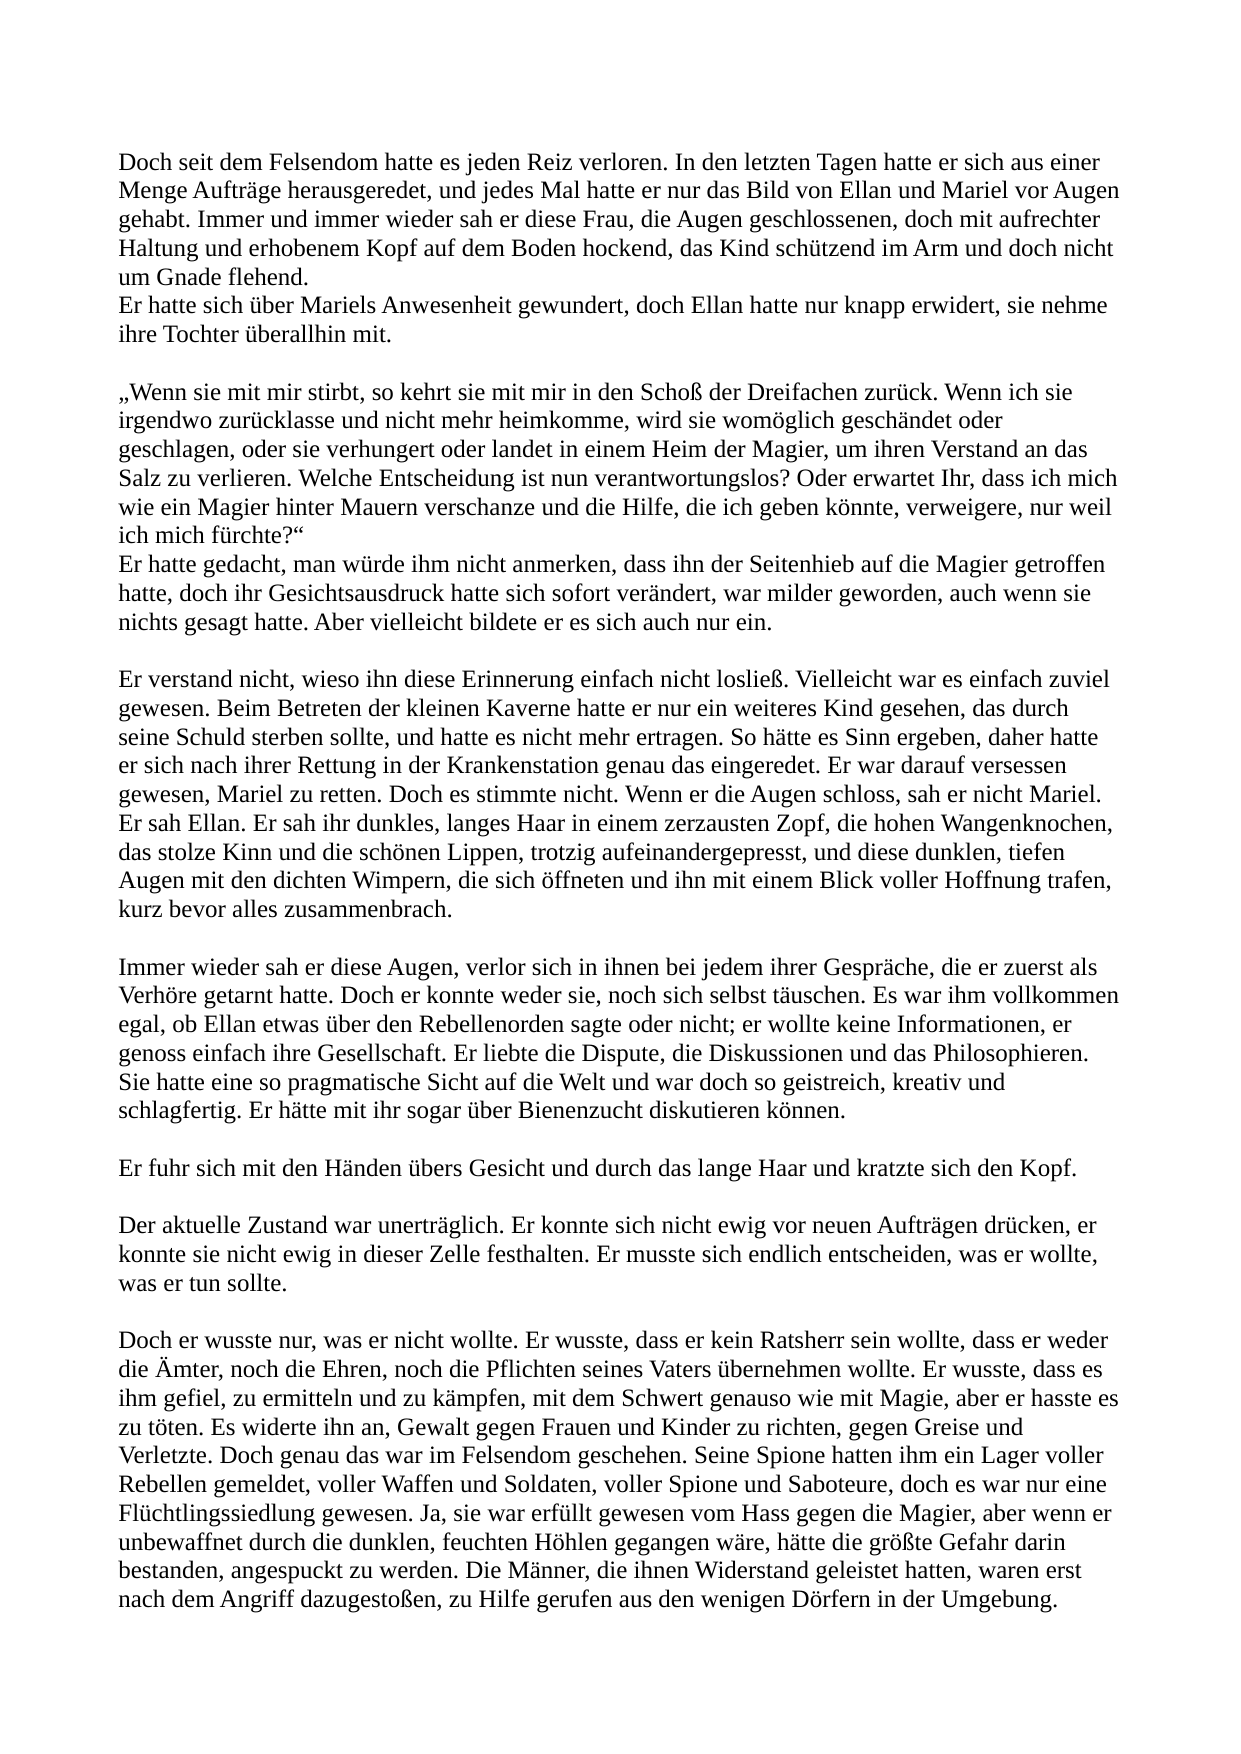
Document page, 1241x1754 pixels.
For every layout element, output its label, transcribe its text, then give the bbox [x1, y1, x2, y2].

text Doch seit dem Felsendom hatte es jeden Reiz verloren. In den letzten Tagen hatte er sich aus einer Menge Aufträge herausgeredet, und jedes Mal hatte er nur das Bild von Ellan und Mariel vor Augen gehabt. Immer und immer wieder sah er diese Frau, die Augen geschlossenen, doch mit aufrechter Haltung und erhobenem Kopf auf dem Boden hockend, das Kind schützend im Arm und doch nicht um Gnade flehend. Er hatte sich über Mariels Anwesenheit gewundert, doch Ellan hatte nur knapp erwidert, sie nehme ihre Tochter überallhin mit. „Wenn sie mit mir stirbt, so kehrt sie mit mir in den Schoß der Dreifachen zurück. Wenn ich sie irgendwo zurücklasse und nicht mehr heimkomme, wird sie womöglich geschändet oder geschlagen, oder sie verhungert oder landet in einem Heim der Magier, um ihren Verstand an das Salz zu verlieren. Welche Entscheidung ist nun verantwortungslos? Oder erwartet Ihr, dass ich mich wie ein Magier hinter Mauern verschanze und die Hilfe, die ich geben könnte, verweigere, nur weil ich mich fürchte?“ Er hatte gedacht, man würde ihm nicht anmerken, dass ihn der Seitenhieb auf die Magier getroffen hatte, doch ihr Gesichtsausdruck hatte sich sofort verändert, war milder geworden, auch wenn sie nichts gesagt hatte. Aber vielleicht bildete er es sich auch nur ein. Er verstand nicht, wieso ihn diese Erinnerung einfach nicht losließ. Vielleicht war es einfach zuviel gewesen. Beim Betreten der kleinen Kaverne hatte er nur ein weiteres Kind gesehen, das durch seine Schuld sterben sollte, und hatte es nicht mehr ertragen. So hätte es Sinn ergeben, daher hatte er sich nach ihrer Rettung in der Krankenstation genau das eingeredet. Er war darauf versessen gewesen, Mariel zu retten. Doch es stimmte nicht. Wenn er die Augen schloss, sah er nicht Mariel. Er sah Ellan. Er sah ihr dunkles, langes Haar in einem zerzausten Zopf, die hohen Wangenknochen, das stolze Kinn und die schönen Lippen, trotzig aufeinandergepresst, und diese dunklen, tiefen Augen mit den dichten Wimpern, die sich öffneten und ihn mit einem Blick voller Hoffnung trafen, kurz bevor alles zusammenbrach. Immer wieder sah er diese Augen, verlor sich in ihnen bei jedem ihrer Gespräche, die er zuerst als Verhöre getarnt hatte. Doch er konnte weder sie, noch sich selbst täuschen. Es war ihm vollkommen egal, ob Ellan etwas über den Rebellenorden sagte oder nicht; er wollte keine Informationen, er genoss einfach ihre Gesellschaft. Er liebte die Dispute, die Diskussionen und das Philosophieren. Sie hatte eine so pragmatische Sicht auf die Welt und war doch so geistreich, kreativ und schlagfertig. Er hätte mit ihr sogar über Bienenzucht diskutieren können. Er fuhr sich mit den Händen übers Gesicht und durch das lange Haar und kratzte sich den Kopf. Der aktuelle Zustand war unerträglich. Er konnte sich nicht ewig vor neuen Aufträgen drücken, er konnte sie nicht ewig in dieser Zelle festhalten. Er musste sich endlich entscheiden, was er wollte, was er tun sollte. Doch er wusste nur, was er nicht wollte. Er wusste, dass er kein Ratsherr sein wollte, dass er weder die Ämter, noch die Ehren, noch die Pflichten seines Vaters übernehmen wollte. Er wusste, dass es ihm gefiel, zu ermitteln und zu kämpfen, mit dem Schwert genauso wie mit Magie, aber er hasste es zu töten. Es widerte ihn an, Gewalt gegen Frauen und Kinder zu richten, gegen Greise und Verletzte. Doch genau das war im Felsendom geschehen. Seine Spione hatten ihm ein Lager voller Rebellen gemeldet, voller Waffen und Soldaten, voller Spione und Saboteure, doch es war nur eine Flüchtlingssiedlung gewesen. Ja, sie war erfüllt gewesen vom Hass gegen die Magier, aber wenn er unbewaffnet durch die dunklen, feuchten Höhlen gegangen wäre, hätte die größte Gefahr darin bestanden, angespuckt zu werden. Die Männer, die ihnen Widerstand geleistet hatten, waren erst nach dem Angriff dazugestoßen, zu Hilfe gerufen aus den wenigen Dörfern in der Umgebung. [118, 118, 1122, 1613]
